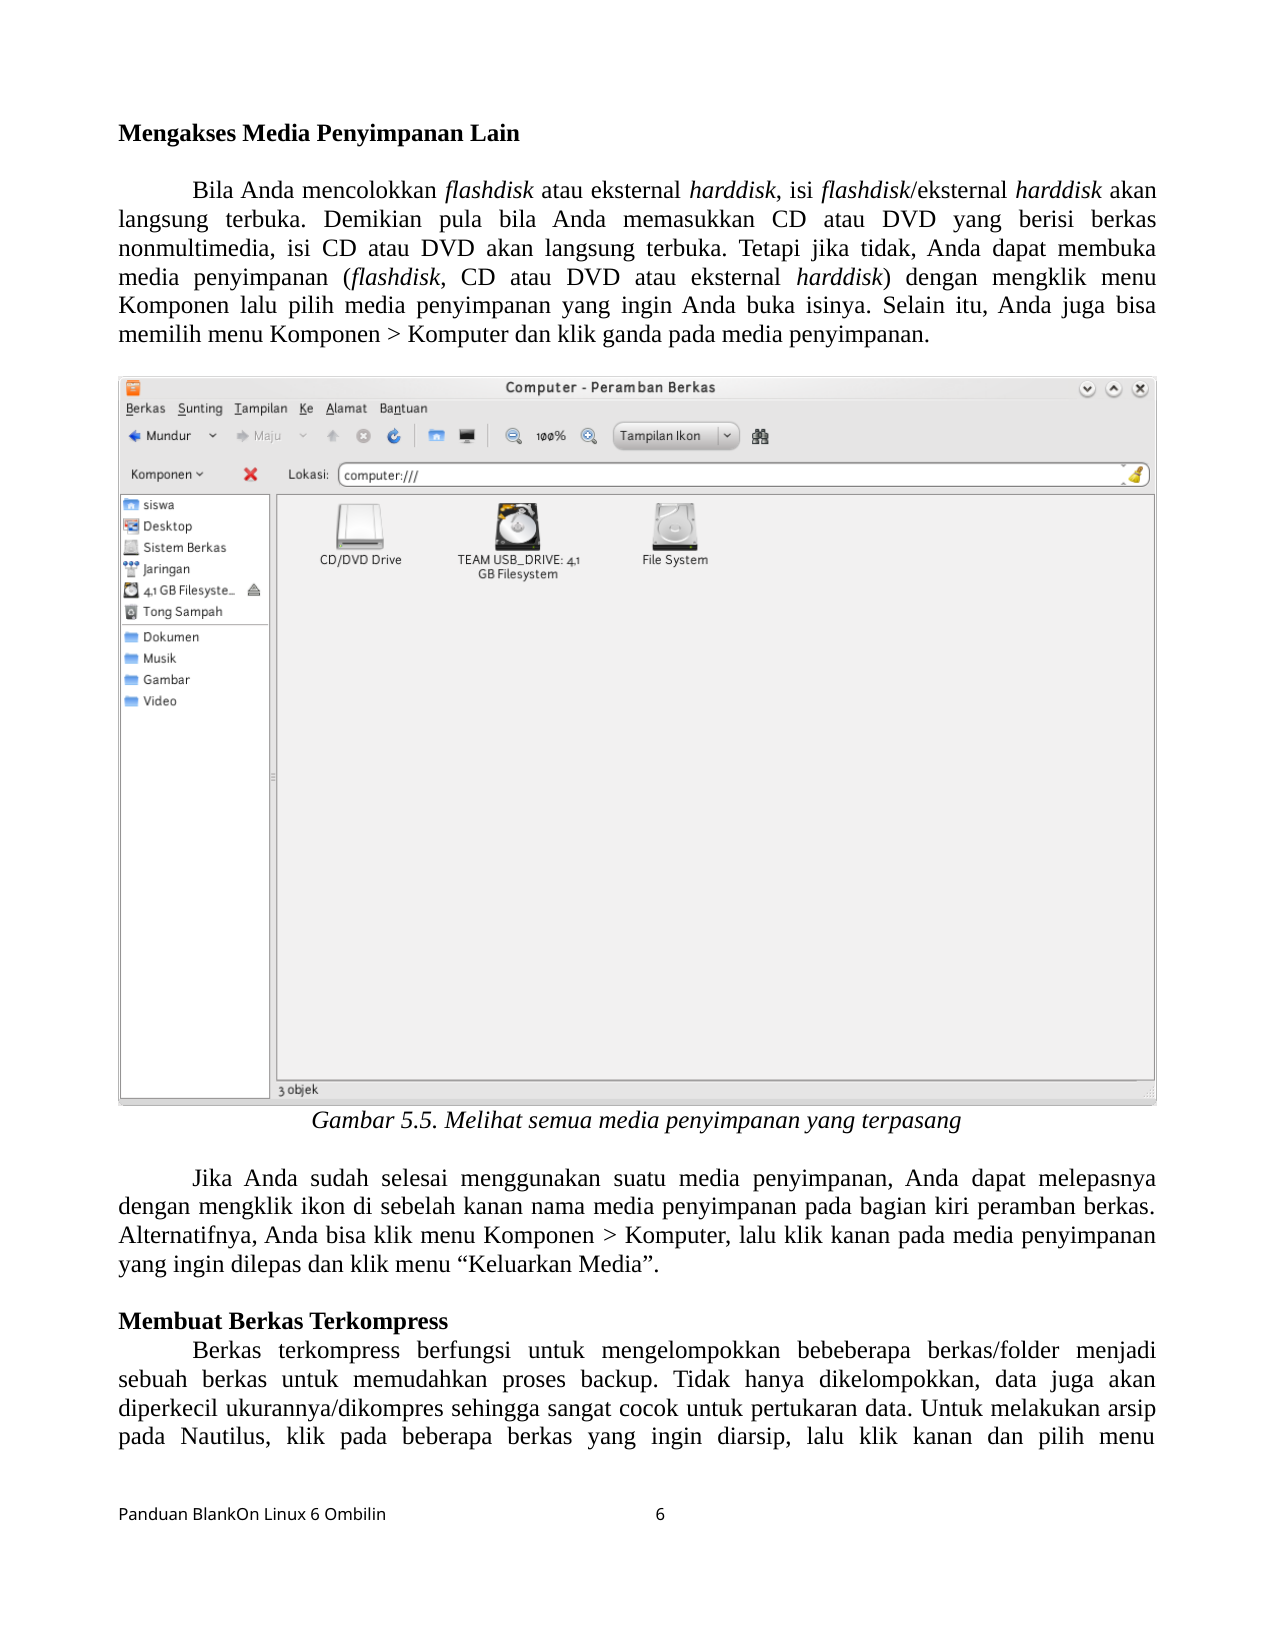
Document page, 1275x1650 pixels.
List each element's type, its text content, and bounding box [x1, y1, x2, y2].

text Mengakses Media Penyimpanan Lain [118, 118, 1157, 147]
text Berkas terkompress berfungsi untuk mengelompokkan bebeberapa berkas/folder menjadi sebuah berkas untuk memudahkan proses backup. Tidak hanya dikelompokkan, data juga akan diperkecil ukurannya/dikompres sehingga sangat cocok untuk pertukaran data. Untuk melakukan arsip pada Nautilus, klik pada beberapa berkas yang ingin diarsip, lalu klik kanan dan pilih menu [118, 1335, 1157, 1450]
text Jika Anda sudah selesai menggunakan suatu media penyimpanan, Anda dapat melepasnya dengan mengklik ikon di sebelah kanan nama media penyimpanan pada bagian kiri peramban berkas. Alternatifnya, Anda bisa klik menu Komponen > Komputer, lalu klik kanan pada media penyimpanan yang ingin dilepas dan klik menu “Keluarkan Media”. [118, 1163, 1157, 1278]
picture [118, 376, 1157, 1106]
text Membuat Berkas Terkompress [118, 1306, 1157, 1335]
text Gambar 5.5. Melihat semua media penyimpanan yang terpasang [118, 1106, 1157, 1134]
text Bila Anda mencolokkan flashdisk atau eksternal harddisk, isi flashdisk/eksternal harddisk akan langsung terbuka. Demikian pula bila Anda memasukkan CD atau DVD yang berisi berkas nonmultimedia, isi CD atau DVD akan langsung terbuka. Tetapi jika tidak, Anda dapat membuka media penyimpanan (flashdisk, CD atau DVD atau eksternal harddisk) dengan mengklik menu Komponen lalu pilih media penyimpanan yang ingin Anda buka isinya. Selain itu, Anda juga bisa memilih menu Komponen > Komputer dan klik ganda pada media penyimpanan. [118, 176, 1157, 348]
